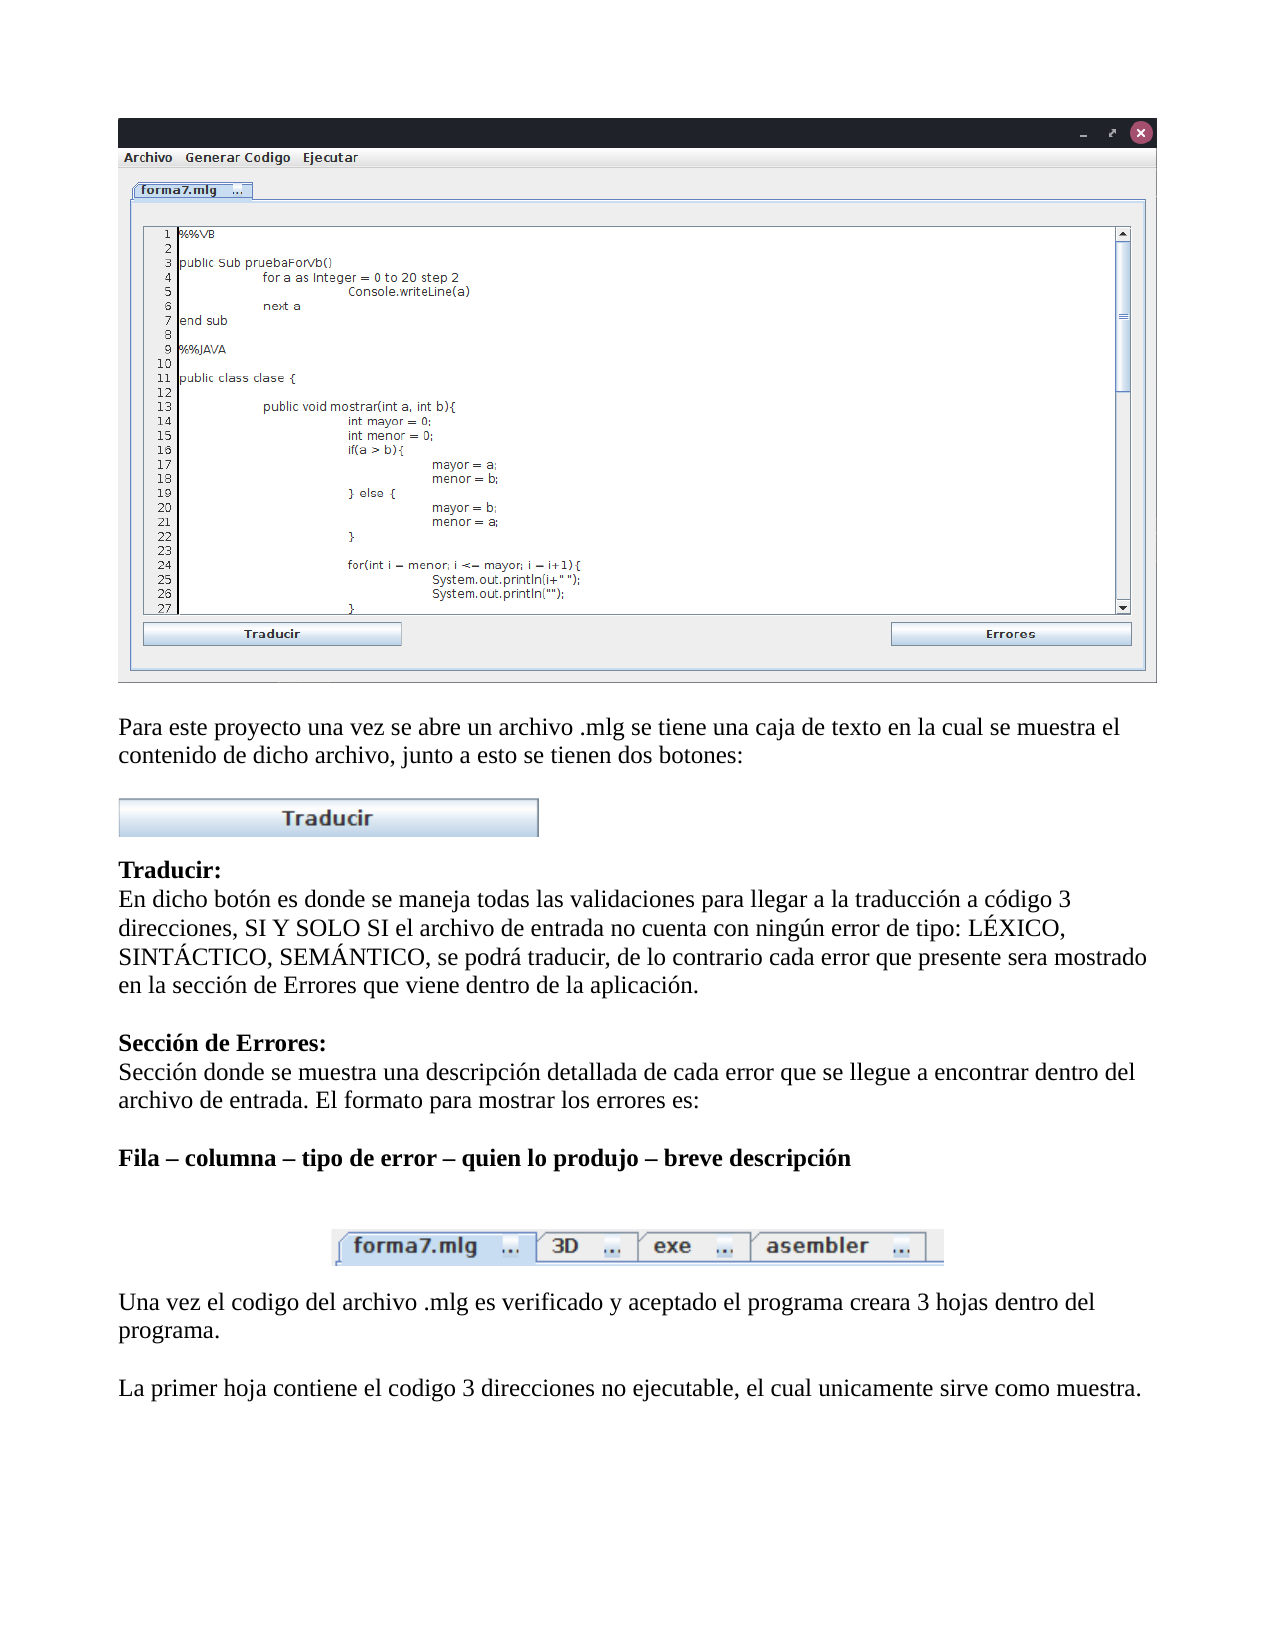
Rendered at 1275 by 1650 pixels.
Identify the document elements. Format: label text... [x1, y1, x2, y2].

text Sección de Errores: [118, 1028, 1157, 1057]
picture [118, 118, 1157, 683]
picture [118, 798, 539, 837]
text Sección donde se muestra una descripción detallada de cada error que se llegue a encontrar dentro del archivo de entrada. El formato para mostrar los errores es: [118, 1057, 1157, 1114]
text La primer hoja contiene el codigo 3 direcciones no ejecutable, el cual unicamente sirve como muestra. [118, 1373, 1157, 1402]
text Traducir: [118, 856, 1157, 884]
text Para este proyecto una vez se abre un archivo .mlg se tiene una caja de texto en la cual se muestra el contenido de dicho archivo, junto a esto se tienen dos botones: [118, 712, 1157, 769]
picture [331, 1229, 944, 1266]
text En dicho botón es donde se maneja todas las validaciones para llegar a la traducción a código 3 direcciones, SI Y SOLO SI el archivo de entrada no cuenta con ningún error de tipo: LÉXICO, SINTÁCTICO, SEMÁNTICO, se podrá traducir, de lo contrario cada error que presente sera mostrado en la sección de Errores que viene dentro de la aplicación. [118, 884, 1157, 999]
text Una vez el codigo del archivo .mlg es verificado y aceptado el programa creara 3 hojas dentro del programa. [118, 1287, 1157, 1344]
text Fila – columna – tipo de error – quien lo produjo – breve descripción [118, 1143, 1157, 1172]
